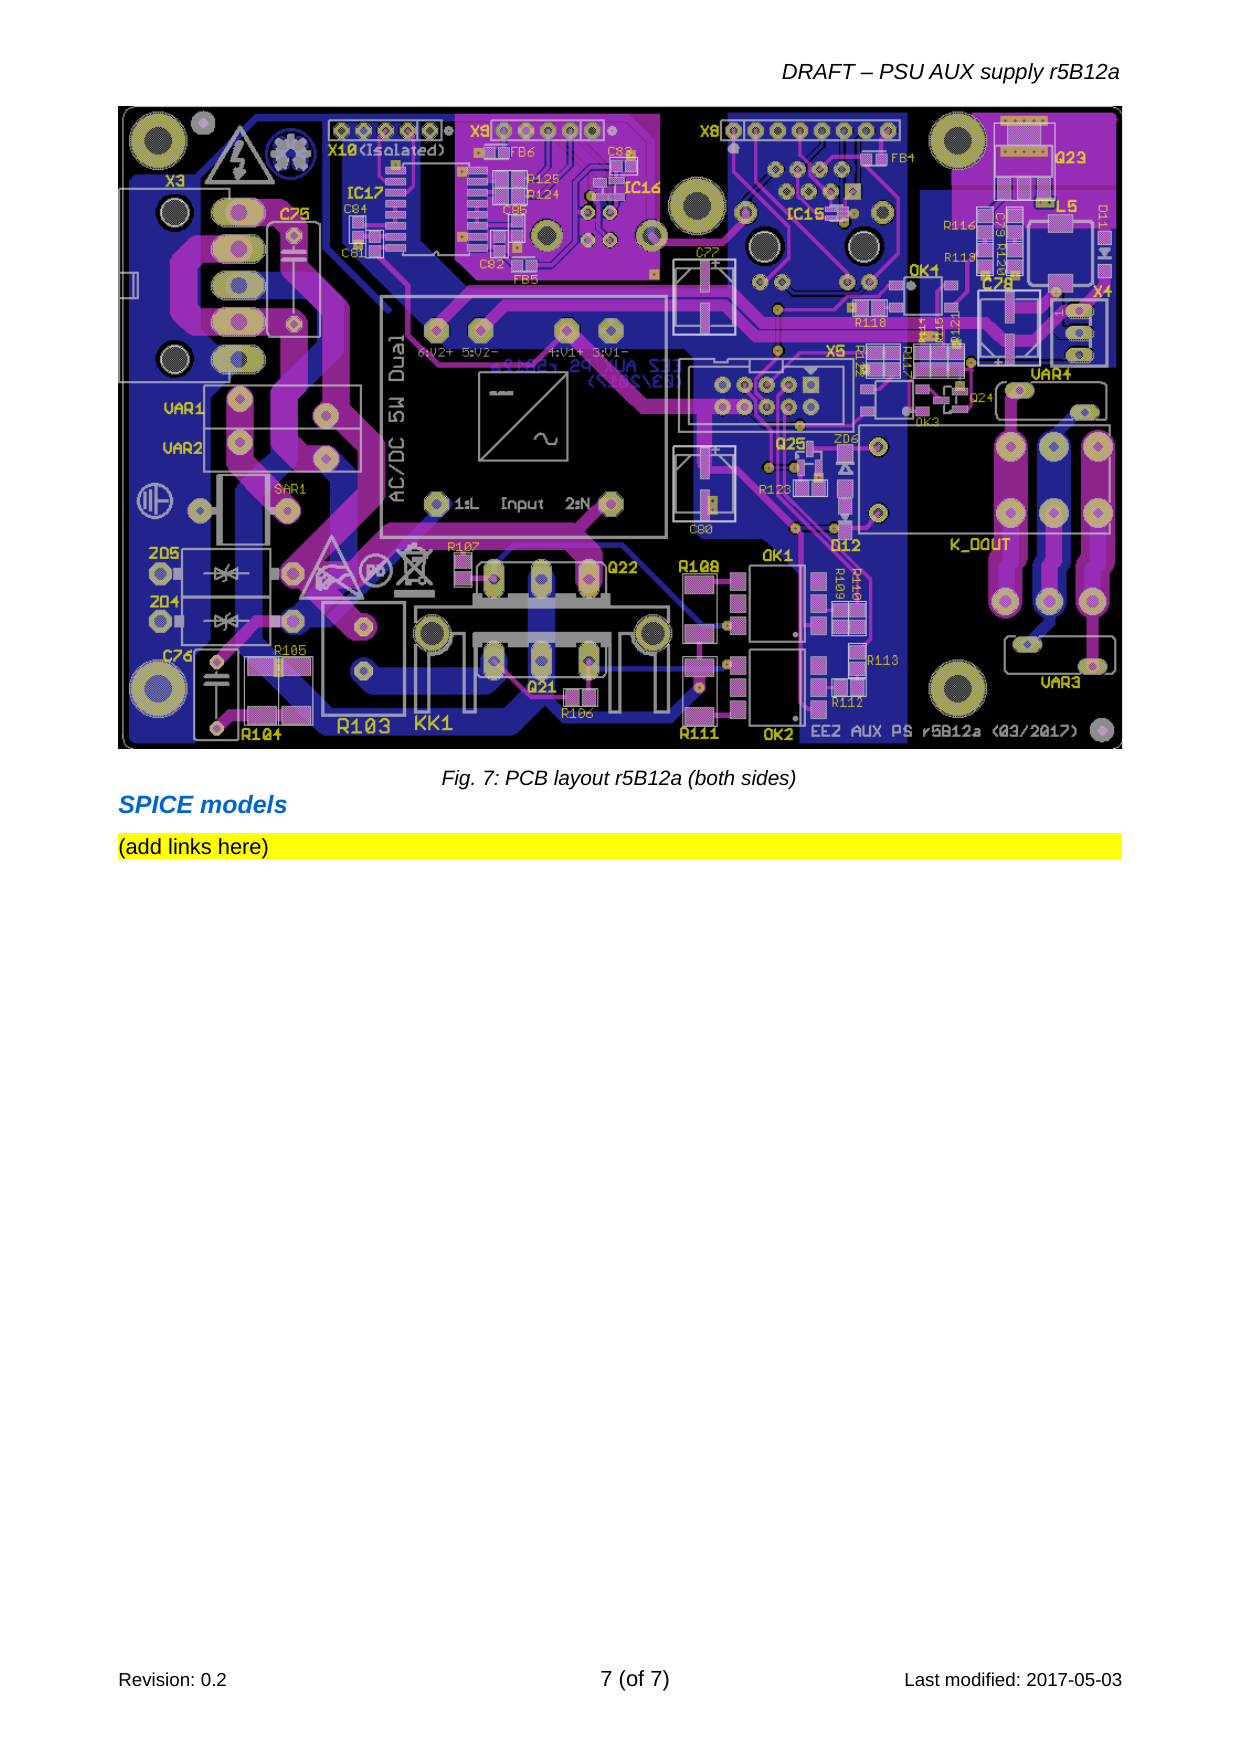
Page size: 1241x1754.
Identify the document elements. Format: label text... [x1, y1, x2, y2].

text (add links here) [118, 833, 1122, 859]
picture [118, 106, 1123, 749]
list Fig. 7: PCB layout r5B12a (both sides) [118, 749, 1122, 790]
subtitle SPICE models [118, 790, 1122, 819]
